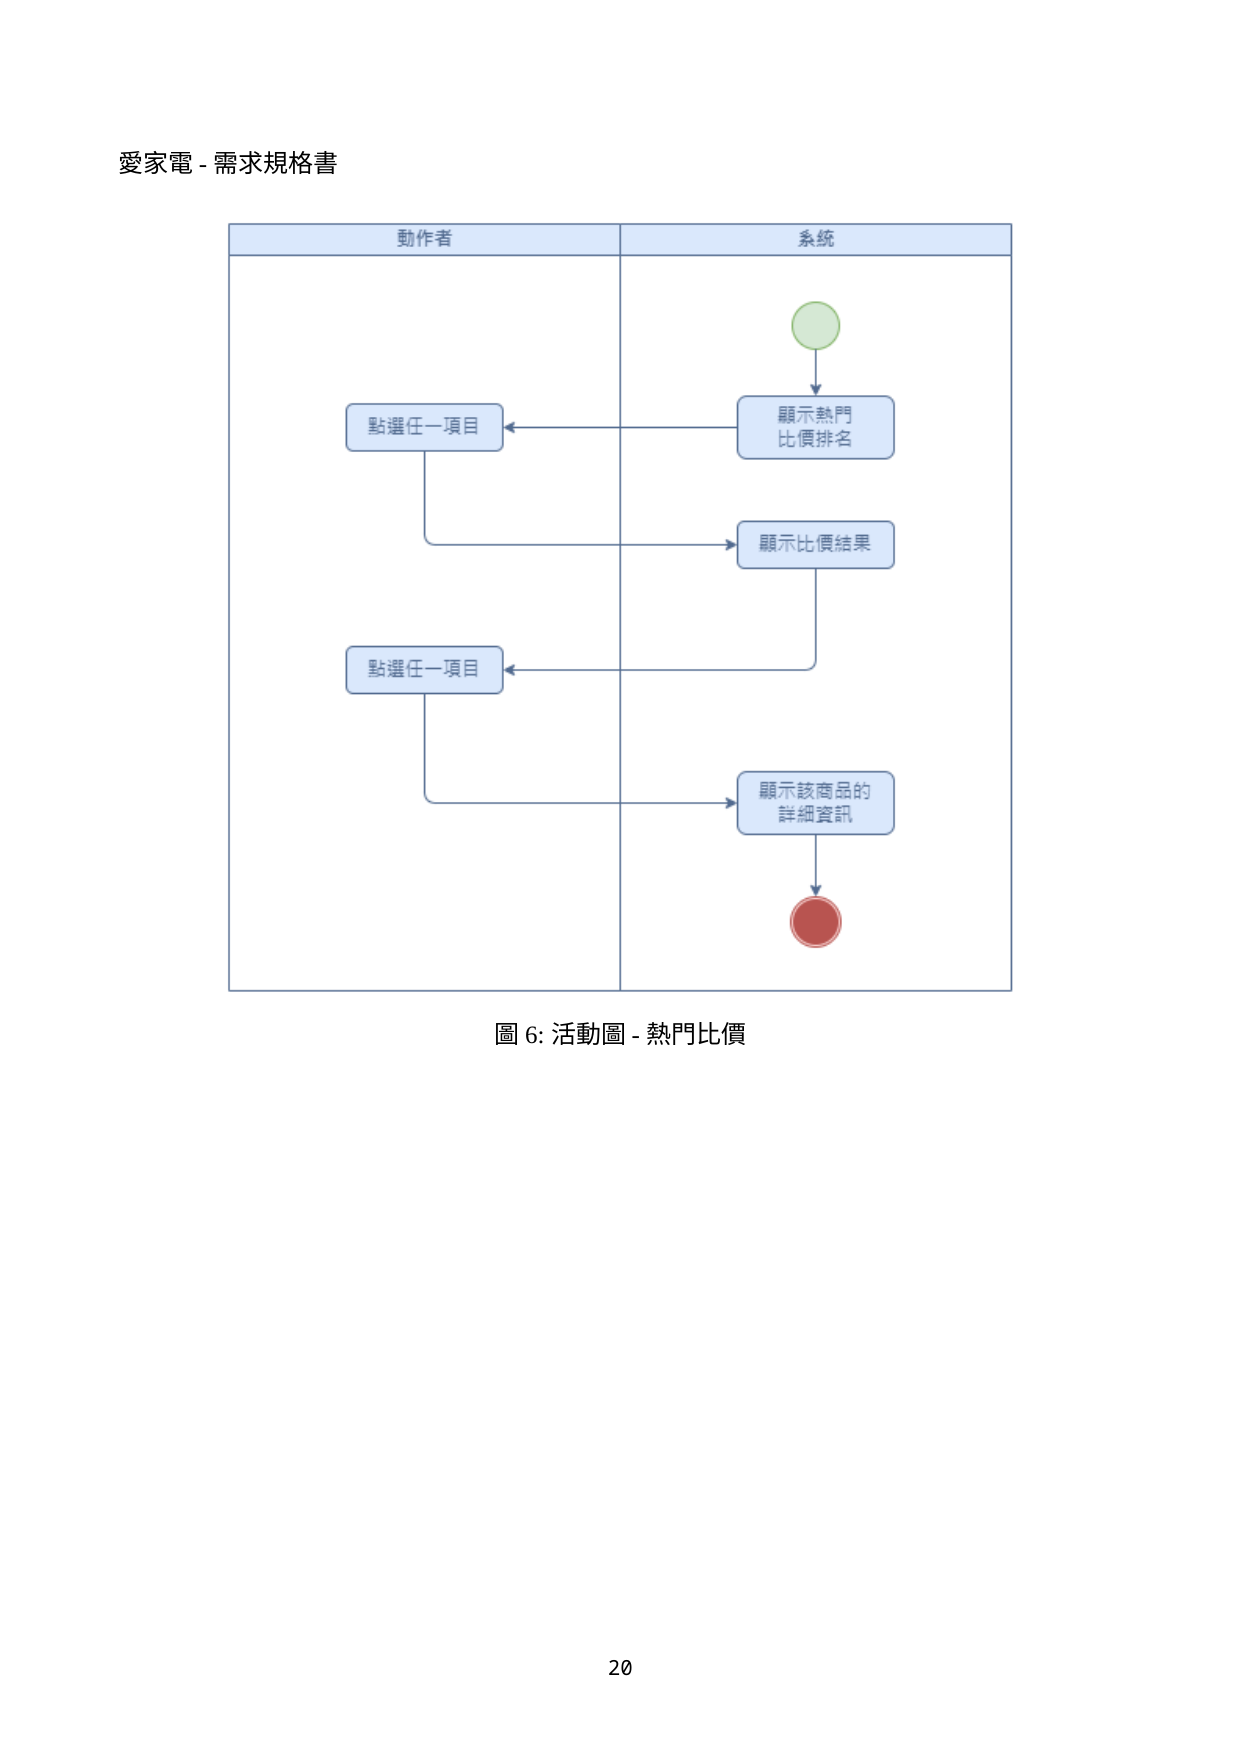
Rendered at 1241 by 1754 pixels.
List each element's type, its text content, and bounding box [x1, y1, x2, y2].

text 圖 6: 活動圖 - 熱門比價 [216, 1006, 1024, 1051]
picture [216, 211, 1024, 1006]
